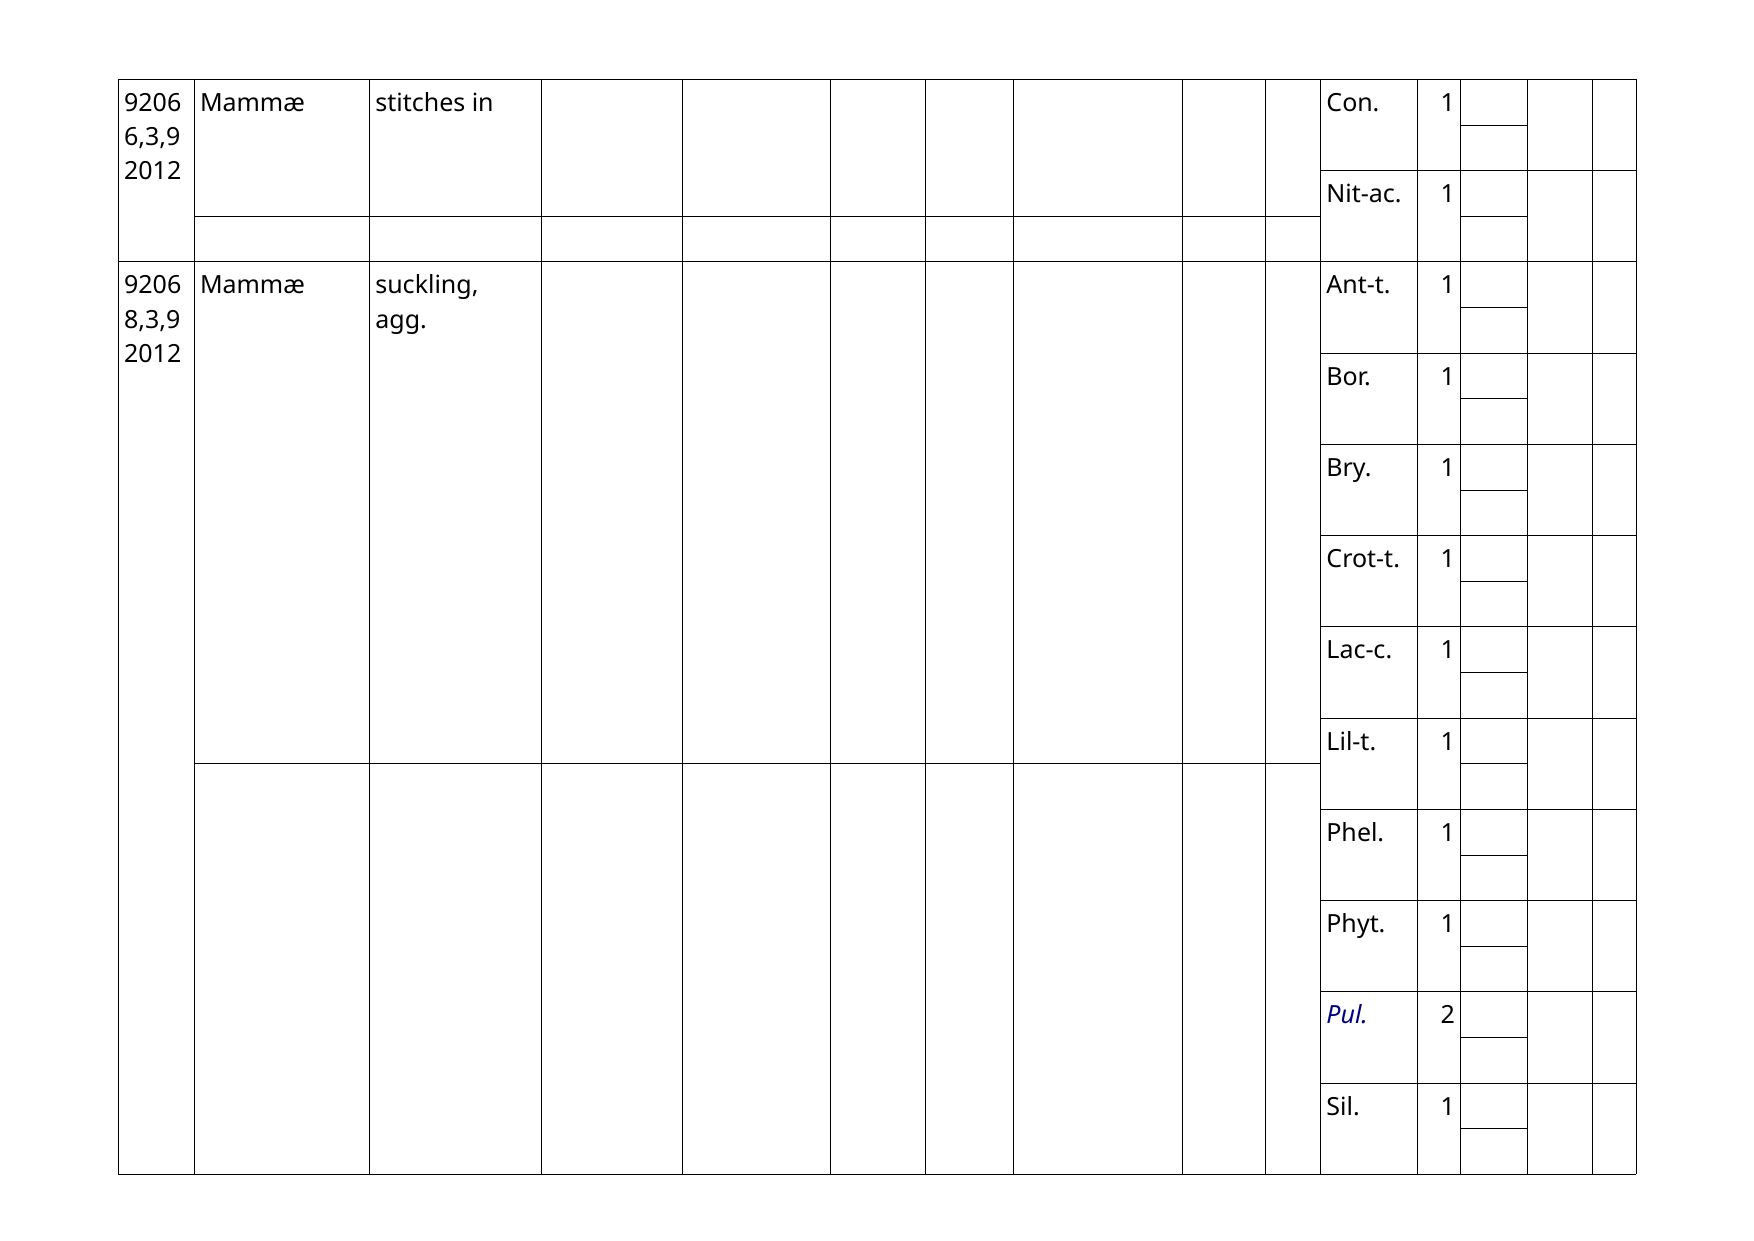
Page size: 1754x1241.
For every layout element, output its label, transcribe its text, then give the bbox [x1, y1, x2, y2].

table_cell [831, 80, 925, 216]
table_cell 1 [1418, 536, 1460, 626]
table_cell [1461, 947, 1527, 991]
table_cell [1014, 764, 1182, 1174]
table_cell suckling, agg. [370, 262, 541, 763]
table_cell [1593, 719, 1636, 809]
table_cell Mammæ [195, 80, 369, 216]
table_cell [195, 217, 369, 261]
table_cell Crot-t. [1321, 536, 1417, 626]
table_cell [926, 764, 1013, 1174]
table_cell Lac-c. [1321, 627, 1417, 718]
table_cell [683, 262, 830, 763]
table_cell [370, 217, 541, 261]
table_cell [1014, 262, 1182, 763]
table_cell [1461, 764, 1527, 809]
table_cell [1461, 901, 1527, 946]
table_cell [1183, 80, 1265, 216]
table_cell [1593, 901, 1636, 991]
table_cell 1 [1418, 445, 1460, 535]
table_cell [1528, 171, 1592, 261]
table_cell [683, 217, 830, 261]
table_cell Pul. [1321, 992, 1417, 1083]
table_cell [1266, 217, 1320, 261]
table_cell [1461, 856, 1527, 900]
table_cell [1461, 1084, 1527, 1128]
table_cell [1528, 810, 1592, 900]
table_cell [1461, 1129, 1527, 1174]
table_cell [542, 764, 682, 1174]
table_cell 92068,3,92012 [119, 262, 194, 1174]
table_cell [1266, 262, 1320, 763]
table_cell [1461, 1038, 1527, 1083]
table_cell [1266, 80, 1320, 216]
table_cell Bry. [1321, 445, 1417, 535]
table_cell [831, 262, 925, 763]
table_cell Con. [1321, 80, 1417, 170]
table_cell [1593, 171, 1636, 261]
table_cell [1461, 992, 1527, 1037]
table_cell 1 [1418, 627, 1460, 718]
table_cell [1461, 354, 1527, 398]
table_cell Bor. [1321, 354, 1417, 444]
table_cell [1528, 1084, 1592, 1174]
table_cell [542, 217, 682, 261]
table_cell [370, 764, 541, 1174]
table_cell [1528, 80, 1592, 170]
table_cell 2 [1418, 992, 1460, 1083]
table_cell Mammæ [195, 262, 369, 763]
table_cell [1593, 627, 1636, 718]
table_cell [1593, 810, 1636, 900]
table_cell [1461, 262, 1527, 307]
table_cell [1461, 673, 1527, 718]
table_cell 1 [1418, 262, 1460, 353]
table_cell [1461, 445, 1527, 489]
table_cell Phyt. [1321, 901, 1417, 991]
table_cell [1593, 1084, 1636, 1174]
table_cell [1528, 719, 1592, 809]
table_cell [1183, 262, 1265, 763]
table_cell [542, 262, 682, 763]
table_cell stitches in [370, 80, 541, 216]
table_cell [1014, 217, 1182, 261]
table_cell [1461, 171, 1527, 216]
table_cell [195, 764, 369, 1174]
table_cell [926, 217, 1013, 261]
table_cell [1461, 719, 1527, 763]
table_cell 92066,3,92012 [119, 80, 194, 261]
table_cell [1593, 262, 1636, 353]
table_cell 1 [1418, 810, 1460, 900]
table_cell [1461, 308, 1527, 353]
table_cell [1183, 217, 1265, 261]
table_cell [1593, 80, 1636, 170]
table_cell Phel. [1321, 810, 1417, 900]
table_cell [1528, 992, 1592, 1083]
table_cell [1528, 262, 1592, 353]
table_cell [1461, 627, 1527, 672]
table_cell [926, 80, 1013, 216]
table_cell 1 [1418, 719, 1460, 809]
table_cell [1461, 80, 1527, 124]
table_cell Lil-t. [1321, 719, 1417, 809]
table_cell [831, 217, 925, 261]
table_cell [683, 80, 830, 216]
table_cell [1461, 399, 1527, 444]
table_cell Nit-ac. [1321, 171, 1417, 261]
table_cell 1 [1418, 171, 1460, 261]
table_cell [831, 764, 925, 1174]
table_cell [1593, 445, 1636, 535]
table_cell [1593, 536, 1636, 626]
table_cell [926, 262, 1013, 763]
table_cell [542, 80, 682, 216]
table_cell 1 [1418, 80, 1460, 170]
table_cell Sil. [1321, 1084, 1417, 1174]
table_cell 1 [1418, 354, 1460, 444]
table_cell [1461, 217, 1527, 261]
table_cell [1461, 126, 1527, 170]
table_cell [1461, 536, 1527, 581]
table_cell [1014, 80, 1182, 216]
table_cell [1593, 354, 1636, 444]
table_cell 1 [1418, 1084, 1460, 1174]
table_cell [683, 764, 830, 1174]
table_cell [1528, 901, 1592, 991]
table_cell [1183, 764, 1265, 1174]
table_cell [1461, 810, 1527, 854]
table_cell [1528, 445, 1592, 535]
table_cell Ant-t. [1321, 262, 1417, 353]
table_cell [1528, 354, 1592, 444]
table_cell 1 [1418, 901, 1460, 991]
table_cell [1266, 764, 1320, 1174]
table_cell [1461, 491, 1527, 535]
table_cell [1528, 536, 1592, 626]
table_cell [1528, 627, 1592, 718]
table_cell [1461, 582, 1527, 626]
table_cell [1593, 992, 1636, 1083]
